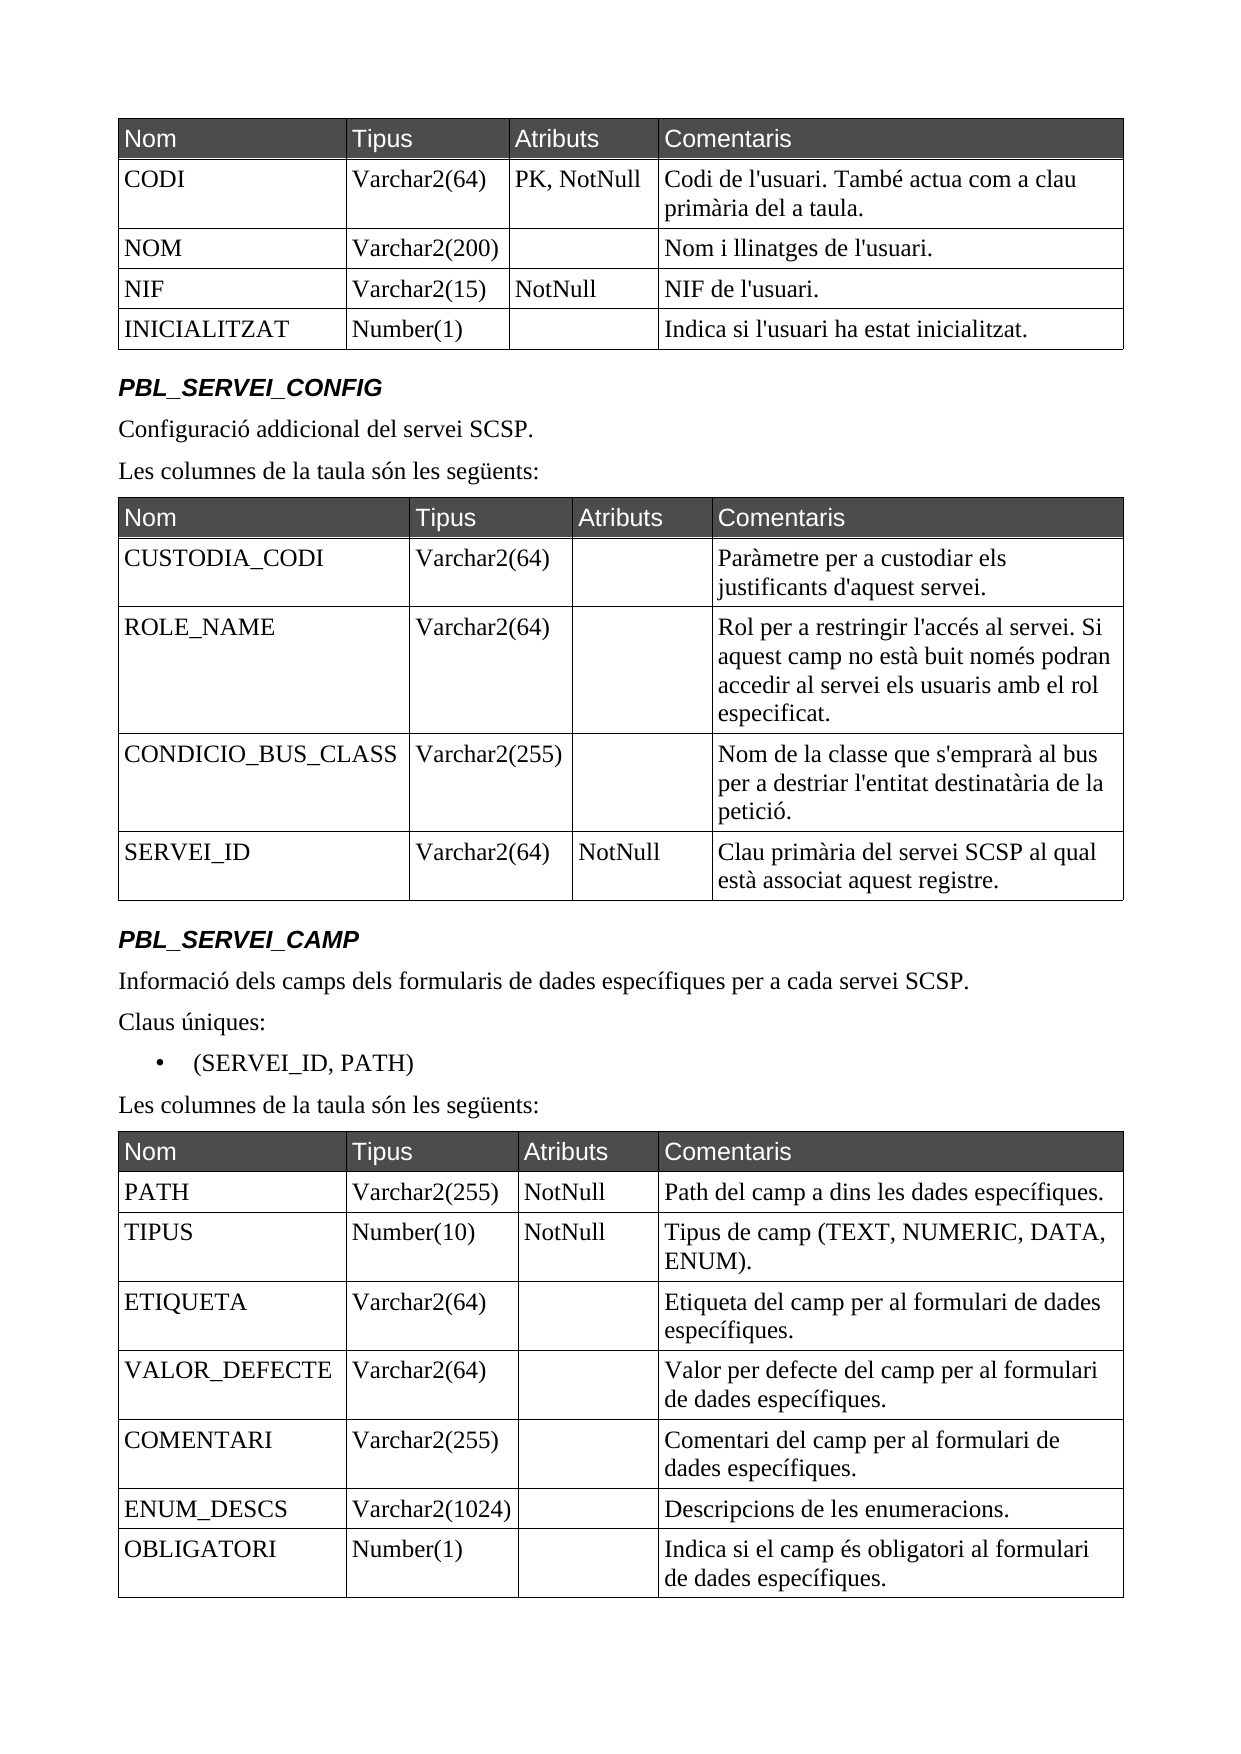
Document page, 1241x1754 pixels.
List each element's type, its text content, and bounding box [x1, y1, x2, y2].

table_header Comentaris [659, 119, 1123, 158]
table_cell Number(10) [347, 1213, 518, 1281]
text Informació dels camps dels formularis de dades específiques per a cada servei SCSP. [118, 966, 1122, 995]
table_cell Varchar2(255) [410, 734, 572, 831]
table_header Atributs [519, 1132, 658, 1171]
table_cell Varchar2(64) [347, 1351, 518, 1419]
table_cell CUSTODIA_CODI [119, 539, 409, 606]
table_cell ETIQUETA [119, 1282, 346, 1350]
list (SERVEI_ID, PATH) [156, 1048, 1122, 1077]
table_cell NotNull [573, 832, 712, 900]
table_cell CODI [119, 160, 346, 227]
table_cell ENUM_DESCS [119, 1489, 346, 1528]
table_cell Varchar2(64) [410, 607, 572, 733]
table_cell [573, 734, 712, 831]
table_cell Valor per defecte del camp per al formulari de dades específiques. [659, 1351, 1123, 1419]
table_header Tipus [410, 498, 572, 537]
table_cell [573, 539, 712, 606]
table_cell [573, 607, 712, 733]
table_cell NOM [119, 229, 346, 268]
table_cell [519, 1351, 658, 1419]
table_cell ROLE_NAME [119, 607, 409, 733]
table_cell Paràmetre per a custodiar els justificants d'aquest servei. [713, 539, 1123, 606]
table_cell Comentari del camp per al formulari de dades específiques. [659, 1420, 1123, 1488]
table_cell Varchar2(255) [347, 1420, 518, 1488]
table_cell [510, 309, 658, 348]
text Les columnes de la taula són les següents: [118, 1090, 1122, 1118]
table_cell Path del camp a dins les dades específiques. [659, 1172, 1123, 1212]
table_cell Nom de la classe que s'emprarà al bus per a destriar l'entitat destinatària de la petició. [713, 734, 1123, 831]
table_header Atributs [510, 119, 658, 158]
table_cell Descripcions de les enumeracions. [659, 1489, 1123, 1528]
text Les columnes de la taula són les següents: [118, 456, 1122, 484]
table_cell Indica si l'usuari ha estat inicialitzat. [659, 309, 1123, 348]
table_cell COMENTARI [119, 1420, 346, 1488]
table_header Tipus [347, 119, 509, 158]
table_cell Varchar2(64) [410, 832, 572, 900]
text Claus úniques: [118, 1007, 1122, 1036]
table_cell [519, 1529, 658, 1597]
table_cell INICIALITZAT [119, 309, 346, 348]
table_cell [519, 1489, 658, 1528]
table_header Nom [119, 498, 409, 537]
table_cell NotNull [519, 1213, 658, 1281]
table_cell Varchar2(64) [347, 1282, 518, 1350]
table_cell NotNull [519, 1172, 658, 1212]
table_cell Varchar2(15) [347, 269, 509, 308]
table_cell Varchar2(200) [347, 229, 509, 268]
table_header Atributs [573, 498, 712, 537]
subtitle PBL_SERVEI_CAMP [118, 925, 1122, 953]
table_cell VALOR_DEFECTE [119, 1351, 346, 1419]
table_cell Varchar2(1024) [347, 1489, 518, 1528]
table_cell Nom i llinatges de l'usuari. [659, 229, 1123, 268]
table_header Tipus [347, 1132, 518, 1171]
table_cell Number(1) [347, 1529, 518, 1597]
table_cell Number(1) [347, 309, 509, 348]
table_cell Codi de l'usuari. També actua com a clau primària del a taula. [659, 160, 1123, 227]
table_cell PK, NotNull [510, 160, 658, 227]
table_cell PATH [119, 1172, 346, 1212]
subtitle PBL_SERVEI_CONFIG [118, 373, 1122, 402]
table_cell Clau primària del servei SCSP al qual està associat aquest registre. [713, 832, 1123, 900]
table_cell Rol per a restringir l'accés al servei. Si aquest camp no està buit només podran accedir al servei els usuaris amb el rol especificat. [713, 607, 1123, 733]
table_cell OBLIGATORI [119, 1529, 346, 1597]
text Configuració addicional del servei SCSP. [118, 414, 1122, 443]
table_cell NIF [119, 269, 346, 308]
table_cell TIPUS [119, 1213, 346, 1281]
table_cell SERVEI_ID [119, 832, 409, 900]
table_cell [519, 1420, 658, 1488]
table_header Comentaris [659, 1132, 1123, 1171]
table_cell Etiqueta del camp per al formulari de dades específiques. [659, 1282, 1123, 1350]
table_cell NIF de l'usuari. [659, 269, 1123, 308]
table_cell NotNull [510, 269, 658, 308]
table_header Comentaris [713, 498, 1123, 537]
table_cell Varchar2(255) [347, 1172, 518, 1212]
table_header Nom [119, 1132, 346, 1171]
table_cell [519, 1282, 658, 1350]
table_cell CONDICIO_BUS_CLASS [119, 734, 409, 831]
table_cell [510, 229, 658, 268]
table_cell Indica si el camp és obligatori al formulari de dades específiques. [659, 1529, 1123, 1597]
table_cell Varchar2(64) [410, 539, 572, 606]
table_cell Varchar2(64) [347, 160, 509, 227]
table_header Nom [119, 119, 346, 158]
table_cell Tipus de camp (TEXT, NUMERIC, DATA, ENUM). [659, 1213, 1123, 1281]
